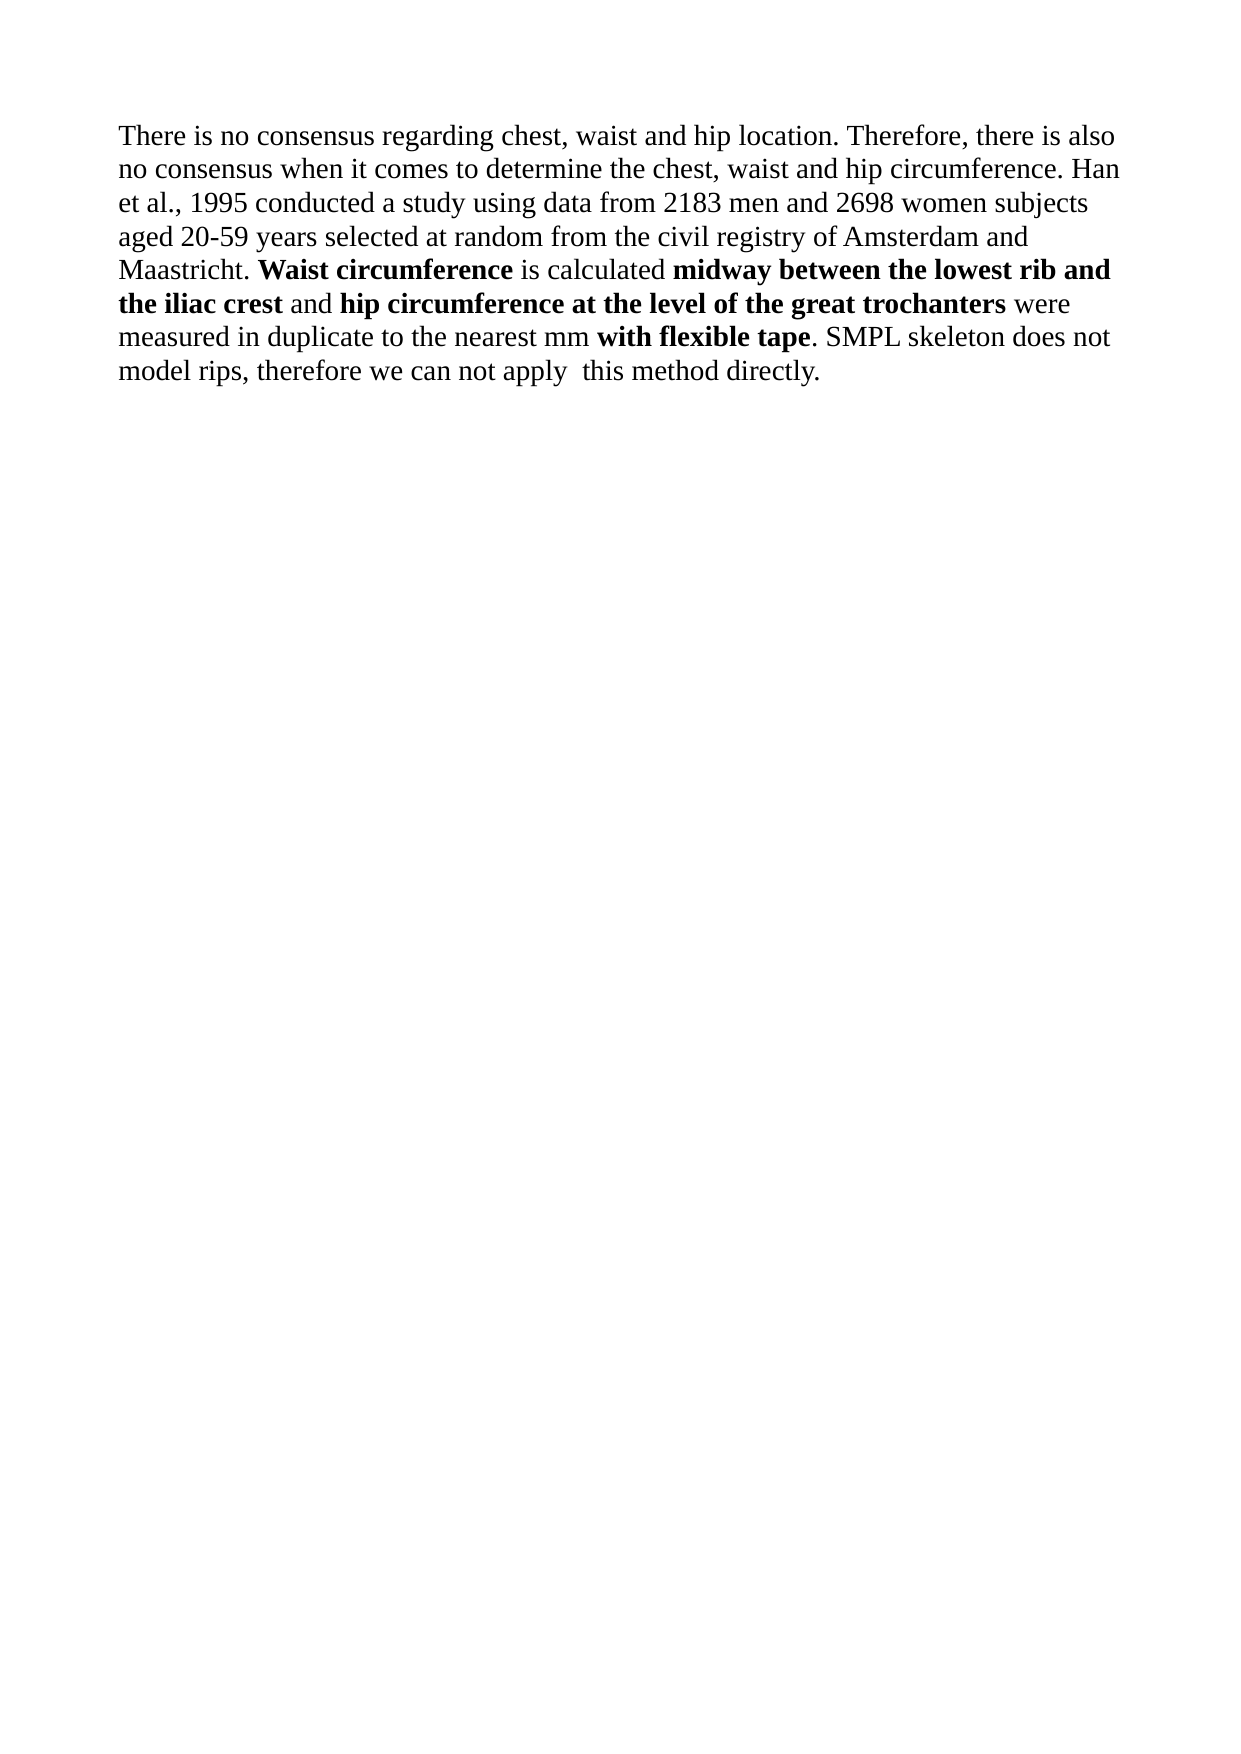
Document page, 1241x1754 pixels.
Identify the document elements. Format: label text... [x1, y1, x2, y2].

text There is no consensus regarding chest, waist and hip location. Therefore, there is also no consensus when it comes to determine the chest, waist and hip circumference. Han et al., 1995 conducted a study using data from 2183 men and 2698 women subjects aged 20-59 years selected at random from the civil registry of Amsterdam and Maastricht. Waist circumference is calculated midway between the lowest rib and the iliac crest and hip circumference at the level of the great trochanters were measured in duplicate to the nearest mm with flexible tape. SMPL skeleton does not model rips, therefore we can not apply this method directly. [118, 118, 1122, 386]
